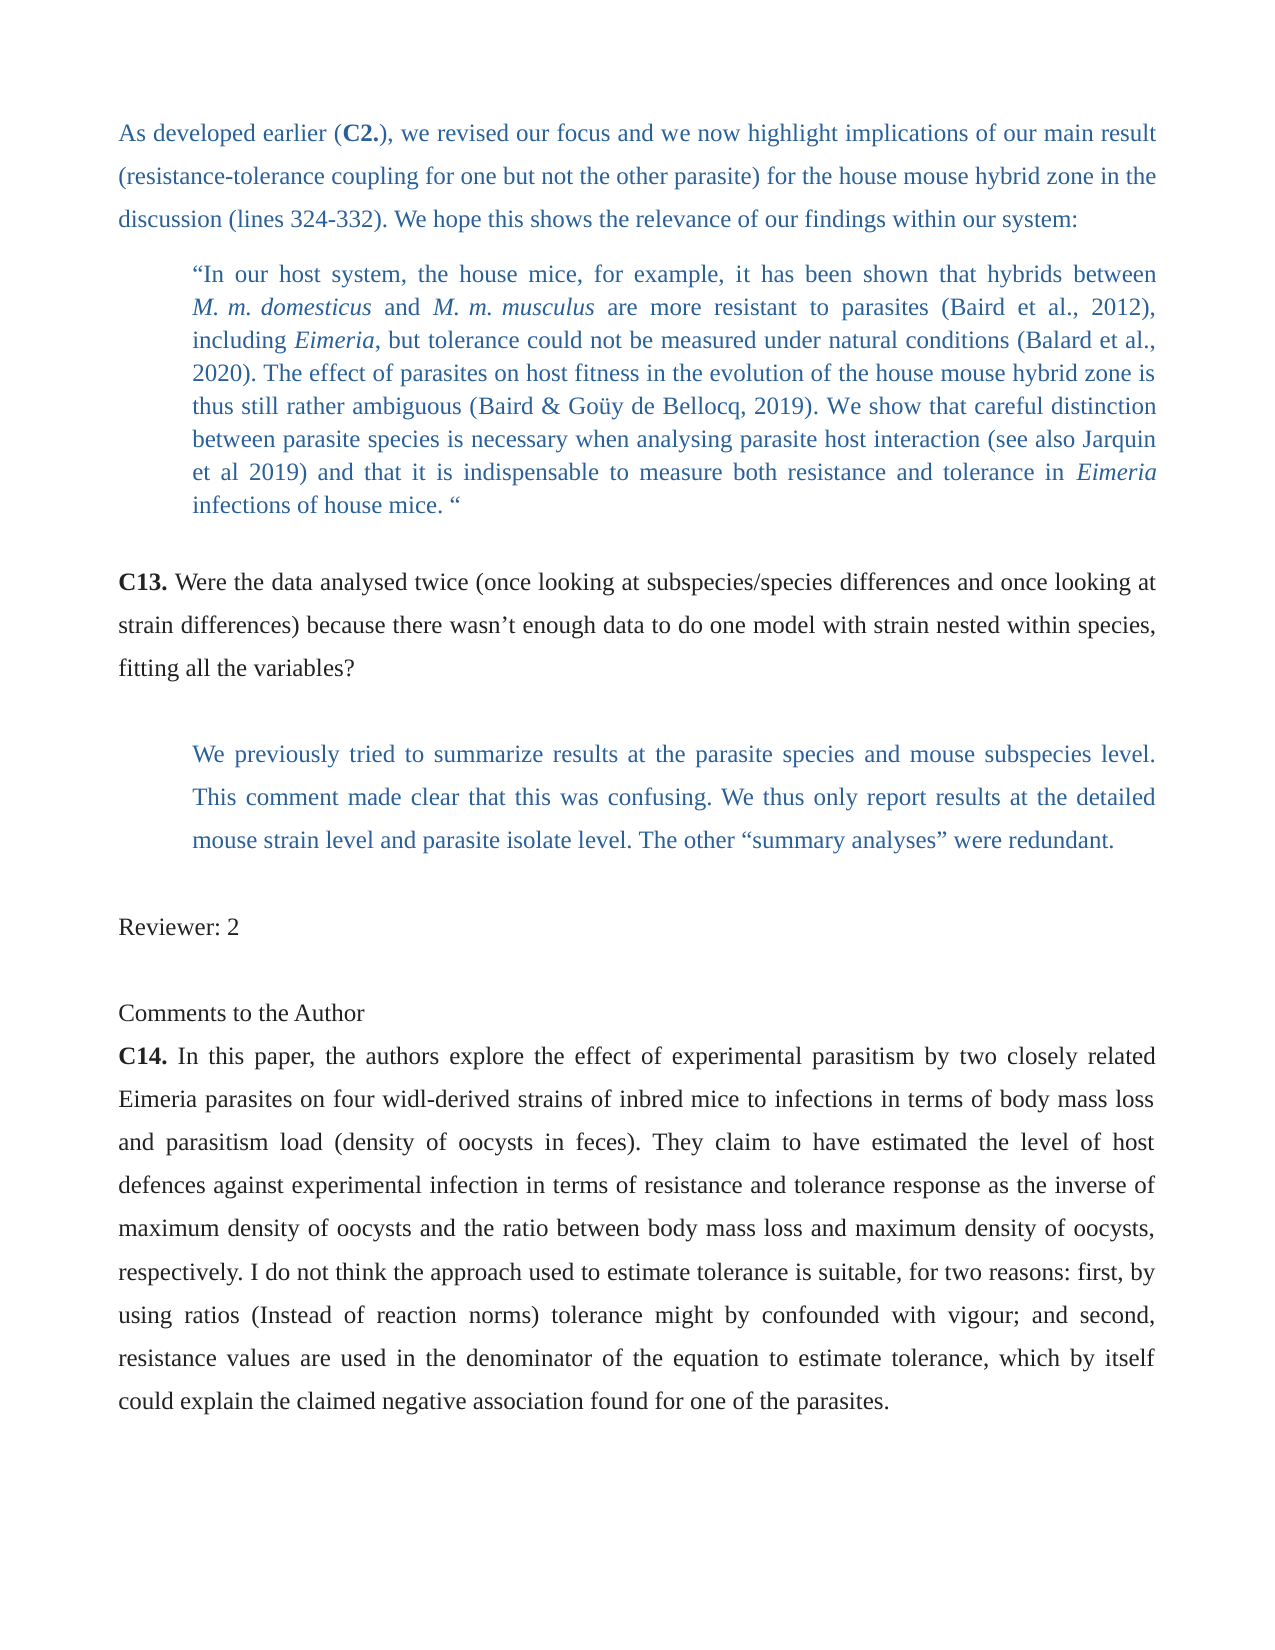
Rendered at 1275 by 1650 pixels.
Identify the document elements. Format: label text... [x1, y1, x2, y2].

text C13. Were the data analysed twice (once looking at subspecies/species differences and once looking at strain differences) because there wasn’t enough data to do one model with strain nested within species, fitting all the variables? [118, 523, 1157, 682]
text “In our host system, the house mice, for example, it has been shown that hybrids between M. m. domesticus and M. m. musculus are more resistant to parasites (Baird et al., 2012), including Eimeria, but tolerance could not be measured under natural conditions (Balard et al., 2020). The effect of parasites on host fitness in the evolution of the house mouse hybrid zone is thus still rather ambiguous (Baird & Goüy de Bellocq, 2019). We show that careful distinction between parasite species is necessary when analysing parasite host interaction (see also Jarquin et al 2019) and that it is indispensable to measure both resistance and tolerance in Eimeria infections of house mice. “ [192, 259, 1157, 519]
text Reviewer: 2 Comments to the Author C14. In this paper, the authors explore the effect of experimental parasitism by two closely related Eimeria parasites on four widl-derived strains of inbred mice to infections in terms of body mass loss and parasitism load (density of oocysts in feces). They claim to have estimated the level of host defences against experimental infection in terms of resistance and tolerance response as the inverse of maximum density of oocysts and the ratio between body mass loss and maximum density of oocysts, respectively. I do not think the approach used to estimate tolerance is suitable, for two reasons: first, by using ratios (Instead of reaction norms) tolerance might by confounded with vigour; and second, resistance values are used in the denominator of the equation to estimate tolerance, which by itself could explain the claimed negative association found for one of the parasites. [118, 868, 1157, 1415]
text We previously tried to summarize results at the parasite species and mouse subspecies level. This comment made clear that this was confusing. We thus only report results at the detailed mouse strain level and parasite isolate level. The other “summary analyses” were redundant. [192, 739, 1157, 854]
text As developed earlier (C2.), we revised our focus and we now highlight implications of our main result (resistance-tolerance coupling for one but not the other parasite) for the house mouse hybrid zone in the discussion (lines 324-332). We hope this shows the relevance of our findings within our system: [118, 118, 1157, 233]
